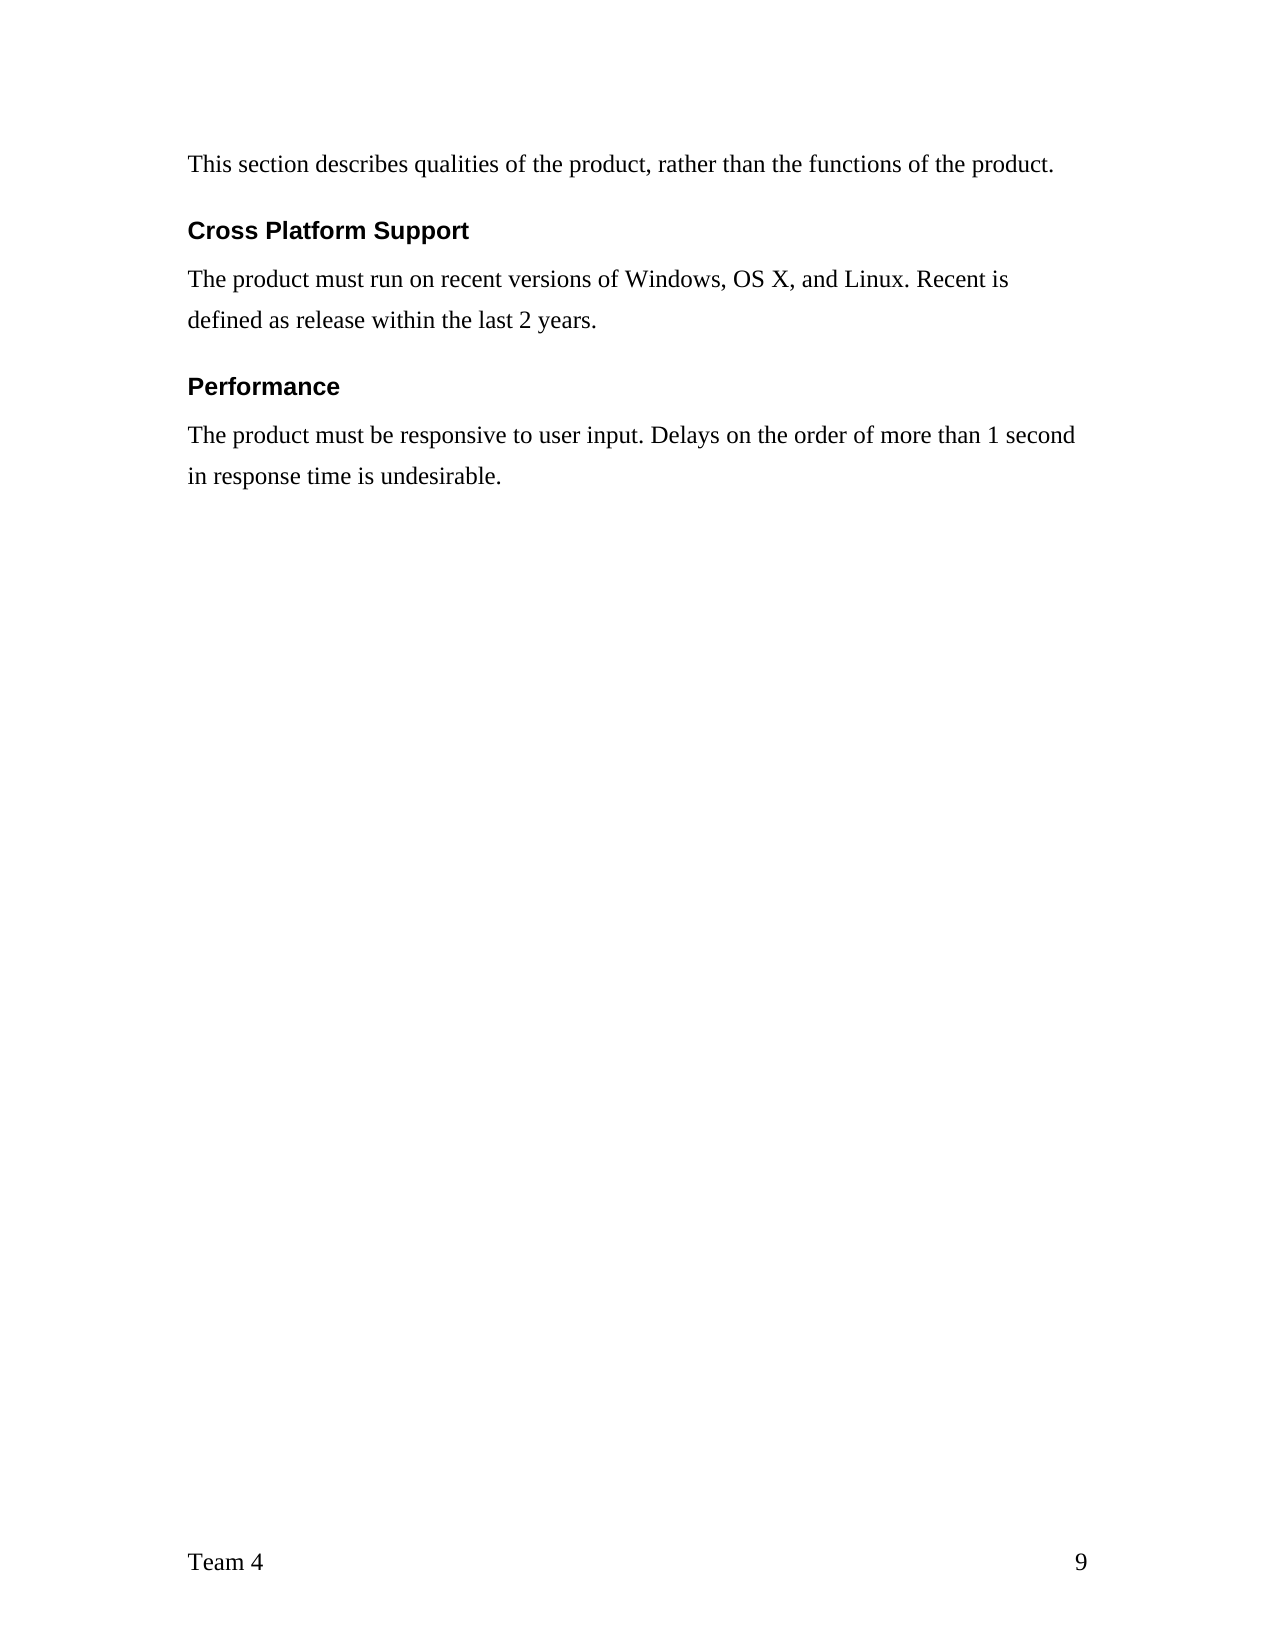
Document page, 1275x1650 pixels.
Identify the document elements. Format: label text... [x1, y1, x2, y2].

subtitle Performance [187, 373, 1087, 401]
text The product must be responsive to user input. Delays on the order of more than 1 second in response time is undesirable. [187, 421, 1087, 490]
text This section describes qualities of the product, rather than the functions of the product. [187, 150, 1087, 178]
text The product must run on recent versions of Windows, OS X, and Linux. Recent is defined as release within the last 2 years. [187, 265, 1087, 334]
subtitle Cross Platform Support [187, 217, 1087, 244]
